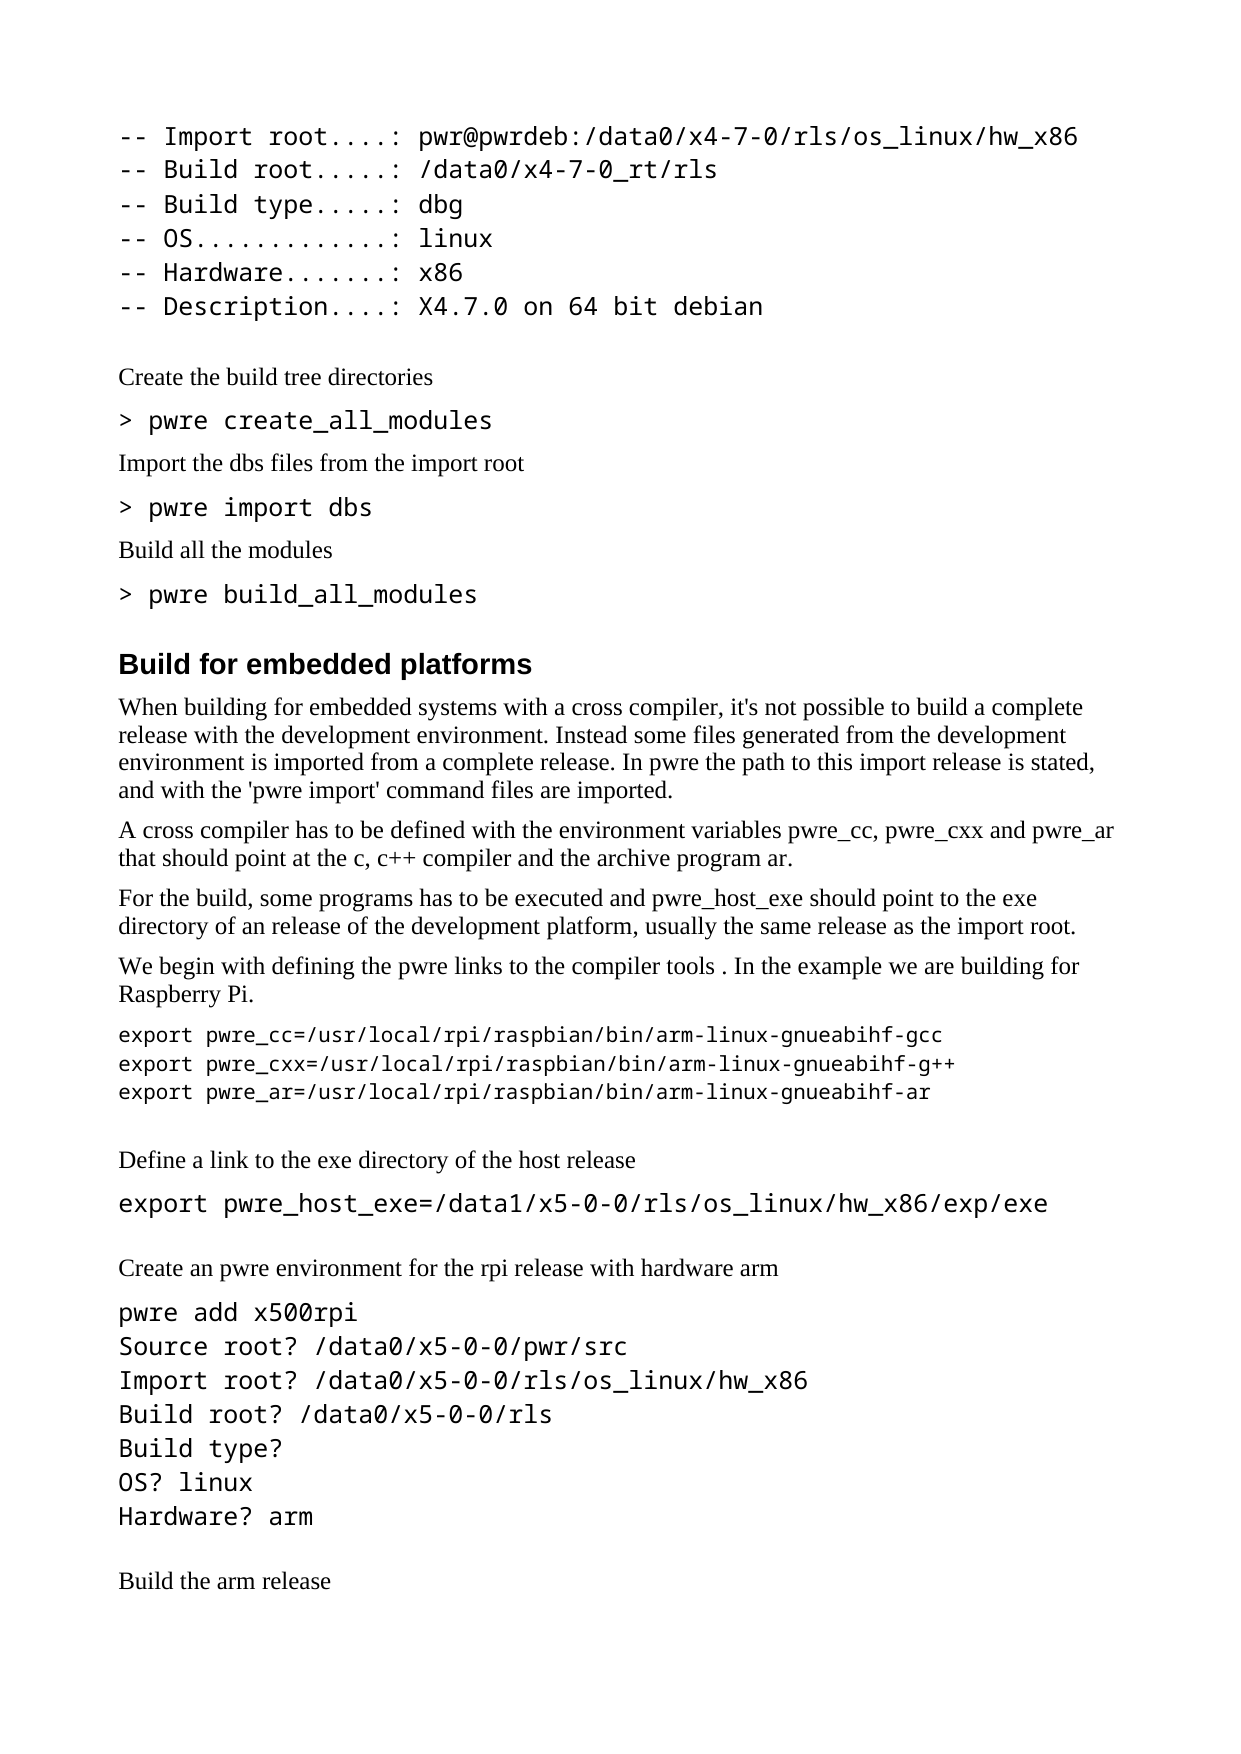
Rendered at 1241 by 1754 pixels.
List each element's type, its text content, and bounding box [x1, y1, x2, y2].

text -- Build type.....: dbg [118, 186, 1122, 220]
text Define a link to the exe directory of the host release [118, 1146, 1122, 1173]
text > pwre build_all_modules [118, 576, 1122, 611]
text -- Hardware.......: x86 [118, 254, 1122, 288]
text Build root? /data0/x5-0-0/rls [118, 1396, 1122, 1431]
text Hardware? arm [118, 1499, 1122, 1533]
text Import root? /data0/x5-0-0/rls/os_linux/hw_x86 [118, 1362, 1122, 1396]
text For the build, some programs has to be executed and pwre_host_exe should point to the exe directory of an release of the development platform, usually the same release as the import root. [118, 884, 1122, 940]
text A cross compiler has to be defined with the environment variables pwre_cc, pwre_cxx and pwre_ar that should point at the c, c++ compiler and the archive program ar. [118, 816, 1122, 872]
text export pwre_cc=/usr/local/rpi/raspbian/bin/arm-linux-gnueabihf-gcc [118, 1020, 1122, 1049]
text Build the arm release [118, 1567, 1122, 1594]
text -- Build root.....: /data0/x4-7-0_rt/rls [118, 152, 1122, 186]
text Build all the modules [118, 536, 1122, 564]
text OS? linux [118, 1464, 1122, 1499]
subtitle Build for embedded platforms [118, 648, 1122, 681]
text Source root? /data0/x5-0-0/pwr/src [118, 1328, 1122, 1362]
text Create an pwre environment for the rpi release with hardware arm [118, 1254, 1122, 1282]
text Import the dbs files from the import root [118, 449, 1122, 477]
text We begin with defining the pwre links to the compiler tools . In the example we are building for Raspberry Pi. [118, 952, 1122, 1008]
text export pwre_ar=/usr/local/rpi/raspbian/bin/arm-linux-gnueabihf-ar [118, 1077, 1122, 1106]
text -- Description....: X4.7.0 on 64 bit debian [118, 288, 1122, 322]
text export pwre_host_exe=/data1/x5-0-0/rls/os_linux/hw_x86/exp/exe [118, 1186, 1122, 1220]
text -- OS.............: linux [118, 220, 1122, 254]
text When building for embedded systems with a cross compiler, it's not possible to build a complete release with the development environment. Instead some files generated from the development environment is imported from a complete release. In pwre the path to this import release is stated, and with the 'pwre import' command files are imported. [118, 693, 1122, 804]
text > pwre create_all_modules [118, 403, 1122, 437]
text -- Import root....: pwr@pwrdeb:/data0/x4-7-0/rls/os_linux/hw_x86 [118, 118, 1122, 152]
text pwre add x500rpi [118, 1294, 1122, 1328]
text Build type? [118, 1431, 1122, 1464]
text export pwre_cxx=/usr/local/rpi/raspbian/bin/arm-linux-gnueabihf-g++ [118, 1049, 1122, 1077]
text Create the build tree directories [118, 363, 1122, 390]
text > pwre import dbs [118, 490, 1122, 524]
